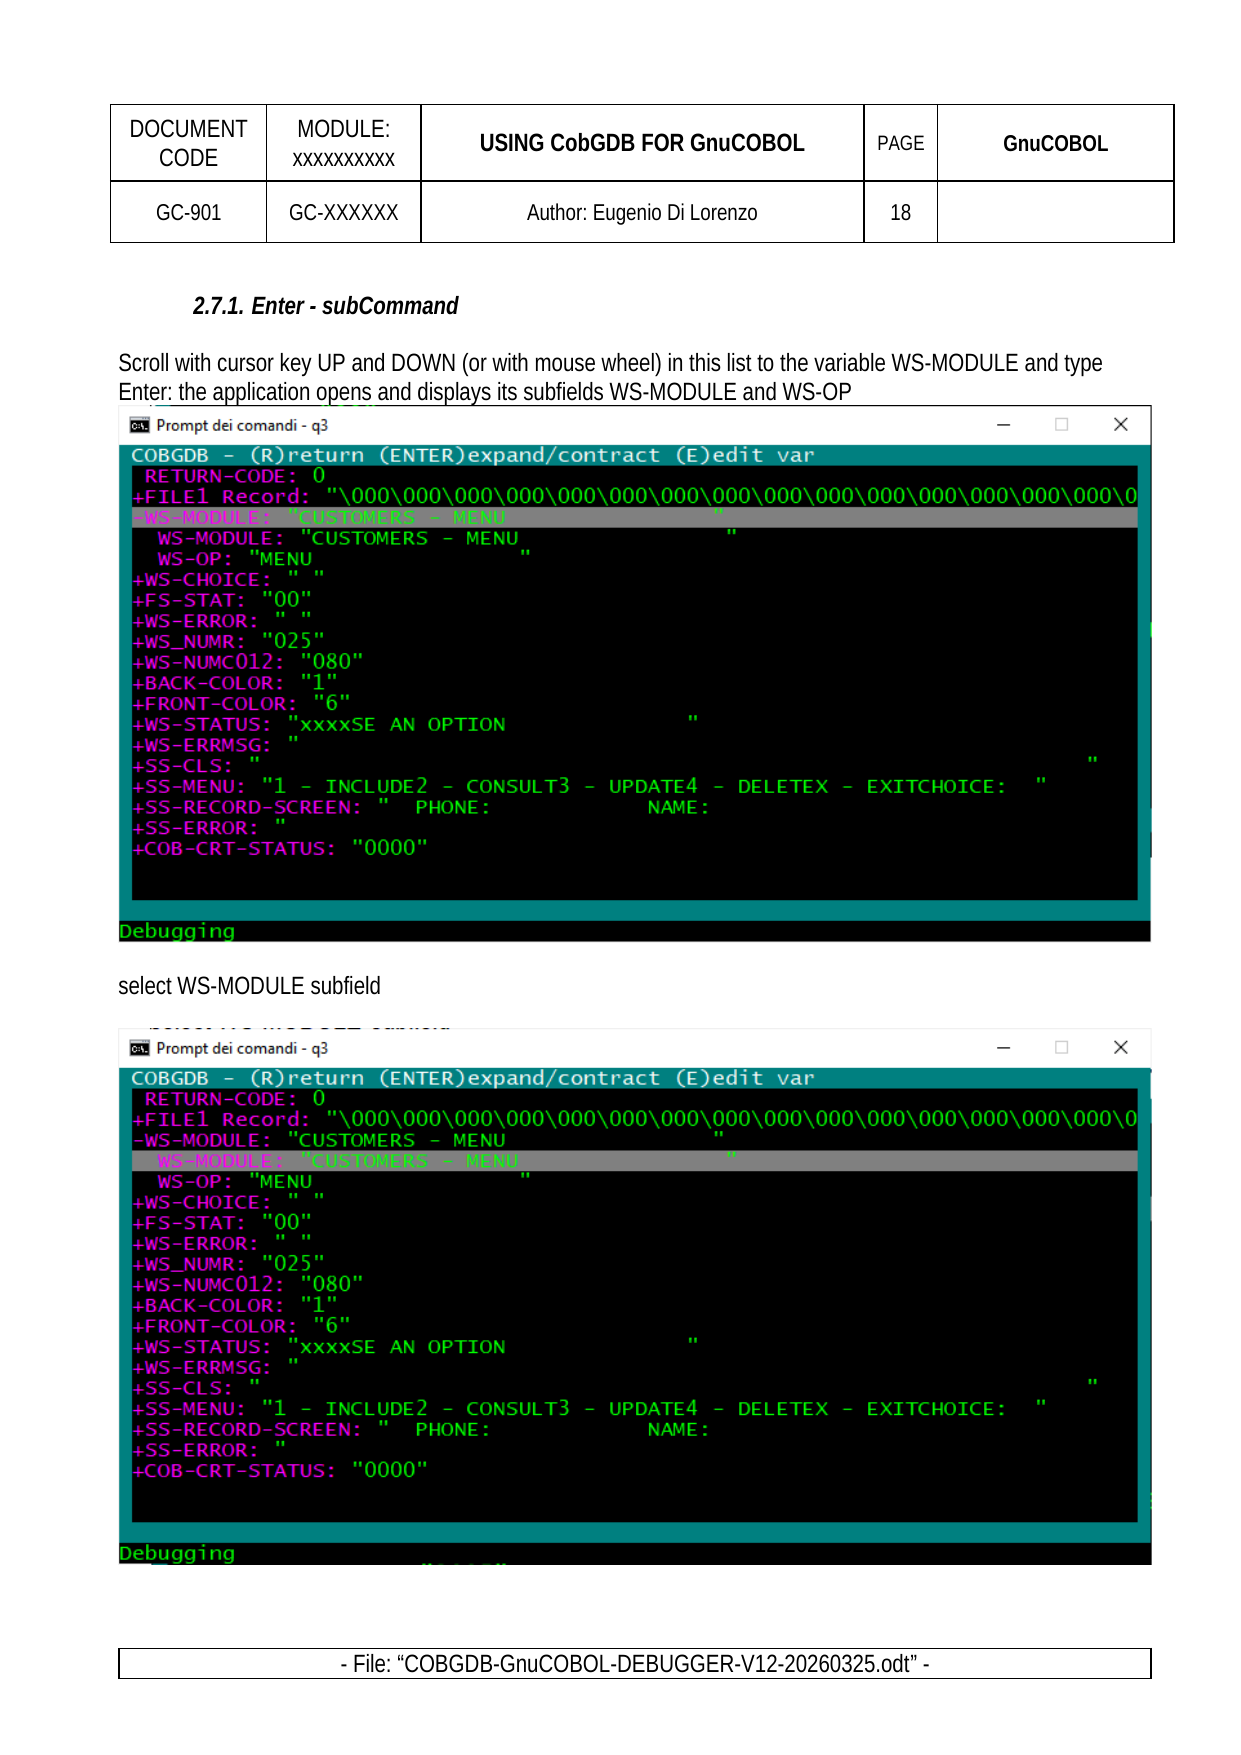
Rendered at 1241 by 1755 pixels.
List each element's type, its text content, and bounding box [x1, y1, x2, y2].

picture [118, 405, 1152, 943]
picture [118, 1028, 1152, 1565]
text select WS-MODULE subfield [118, 971, 1152, 999]
text Enter: the application opens and displays its subfields WS-MODULE and WS-OP [118, 377, 1152, 405]
text Scroll with cursor key UP and DOWN (or with mouse wheel) in this list to the variable WS-MODULE and type [118, 348, 1152, 377]
subtitle Enter - subCommand [193, 291, 1152, 319]
